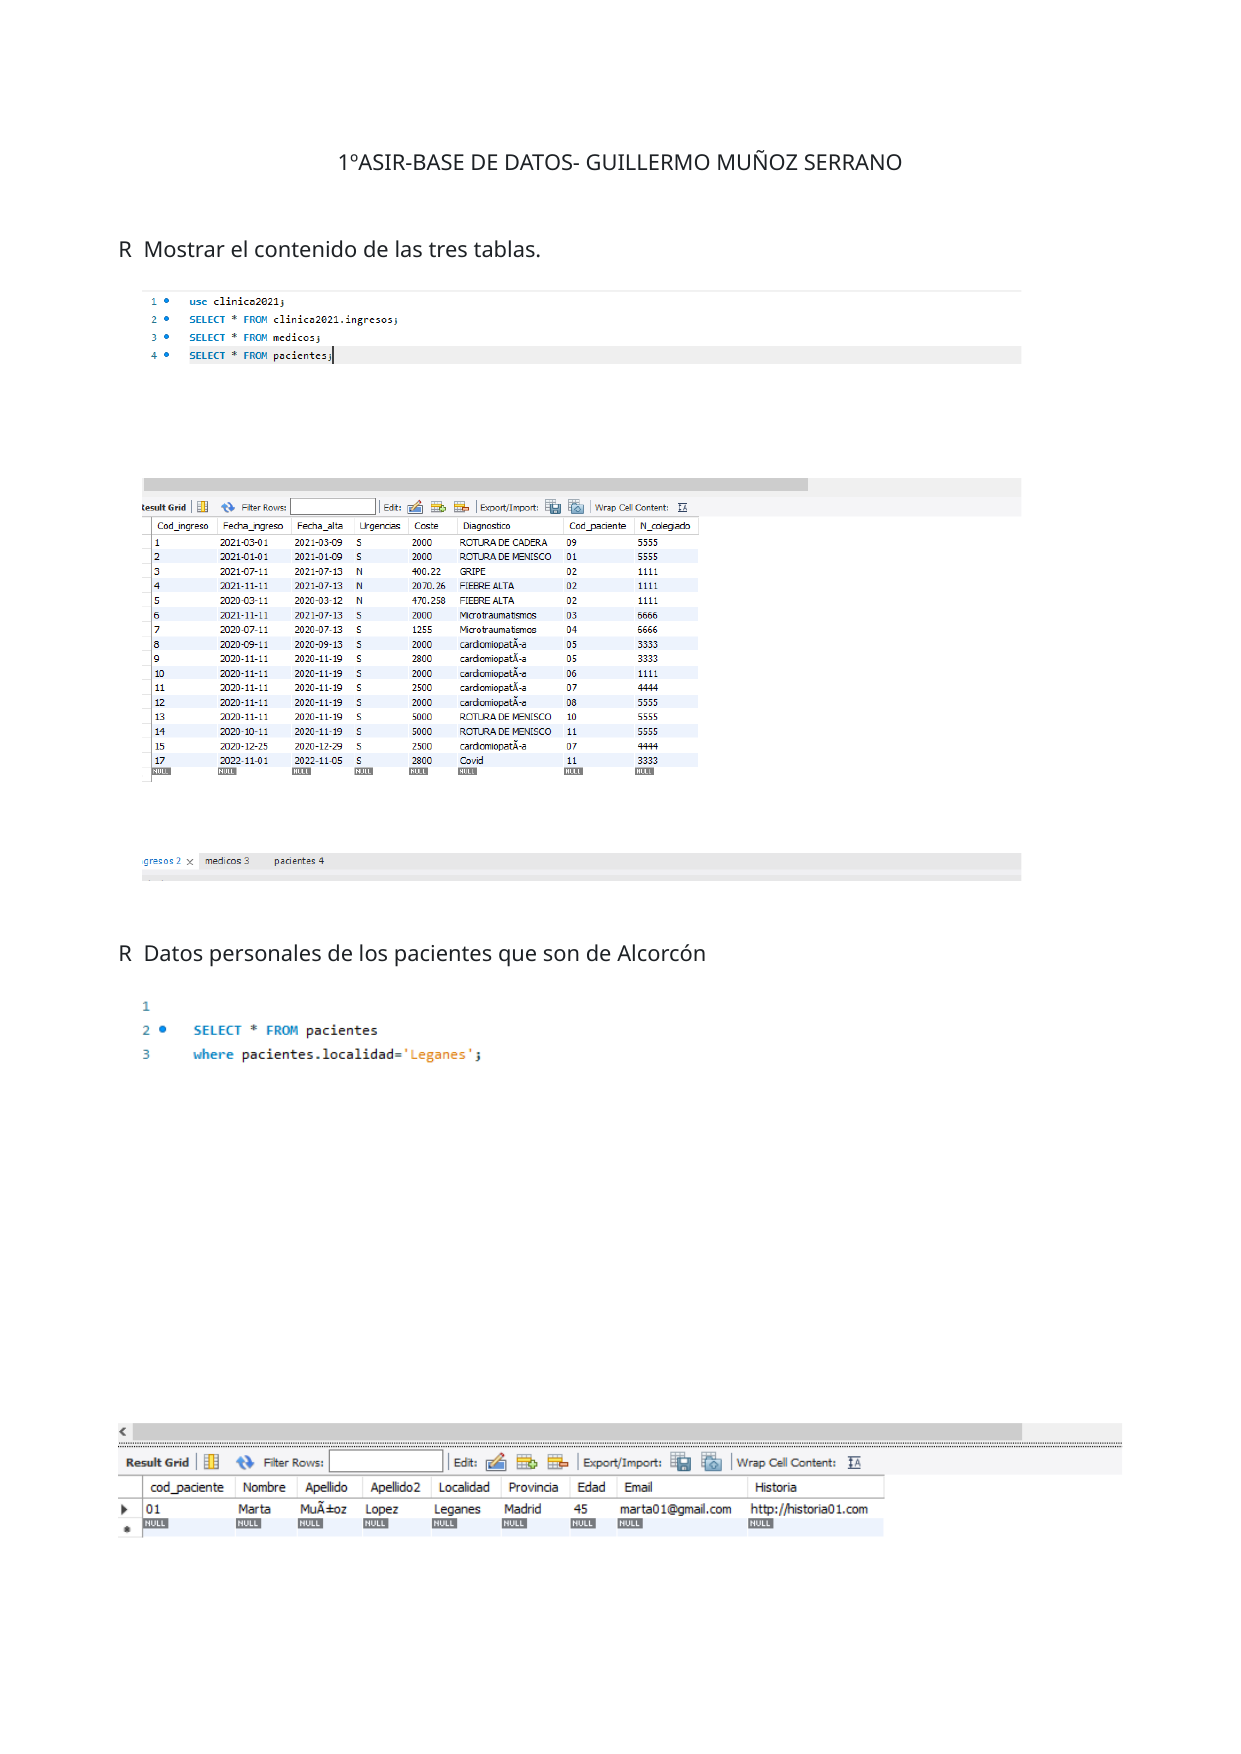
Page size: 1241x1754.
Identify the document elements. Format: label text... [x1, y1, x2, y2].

picture [142, 290, 1022, 881]
text 1ºASIR-BASE DE DATOS- GUILLERMO MUÑOZ SERRANO [118, 147, 1122, 177]
picture [118, 996, 1123, 1556]
text R Datos personales de los pacientes que son de Alcorcón [118, 938, 1122, 967]
text R Mostrar el contenido de las tres tablas. [118, 234, 1122, 264]
